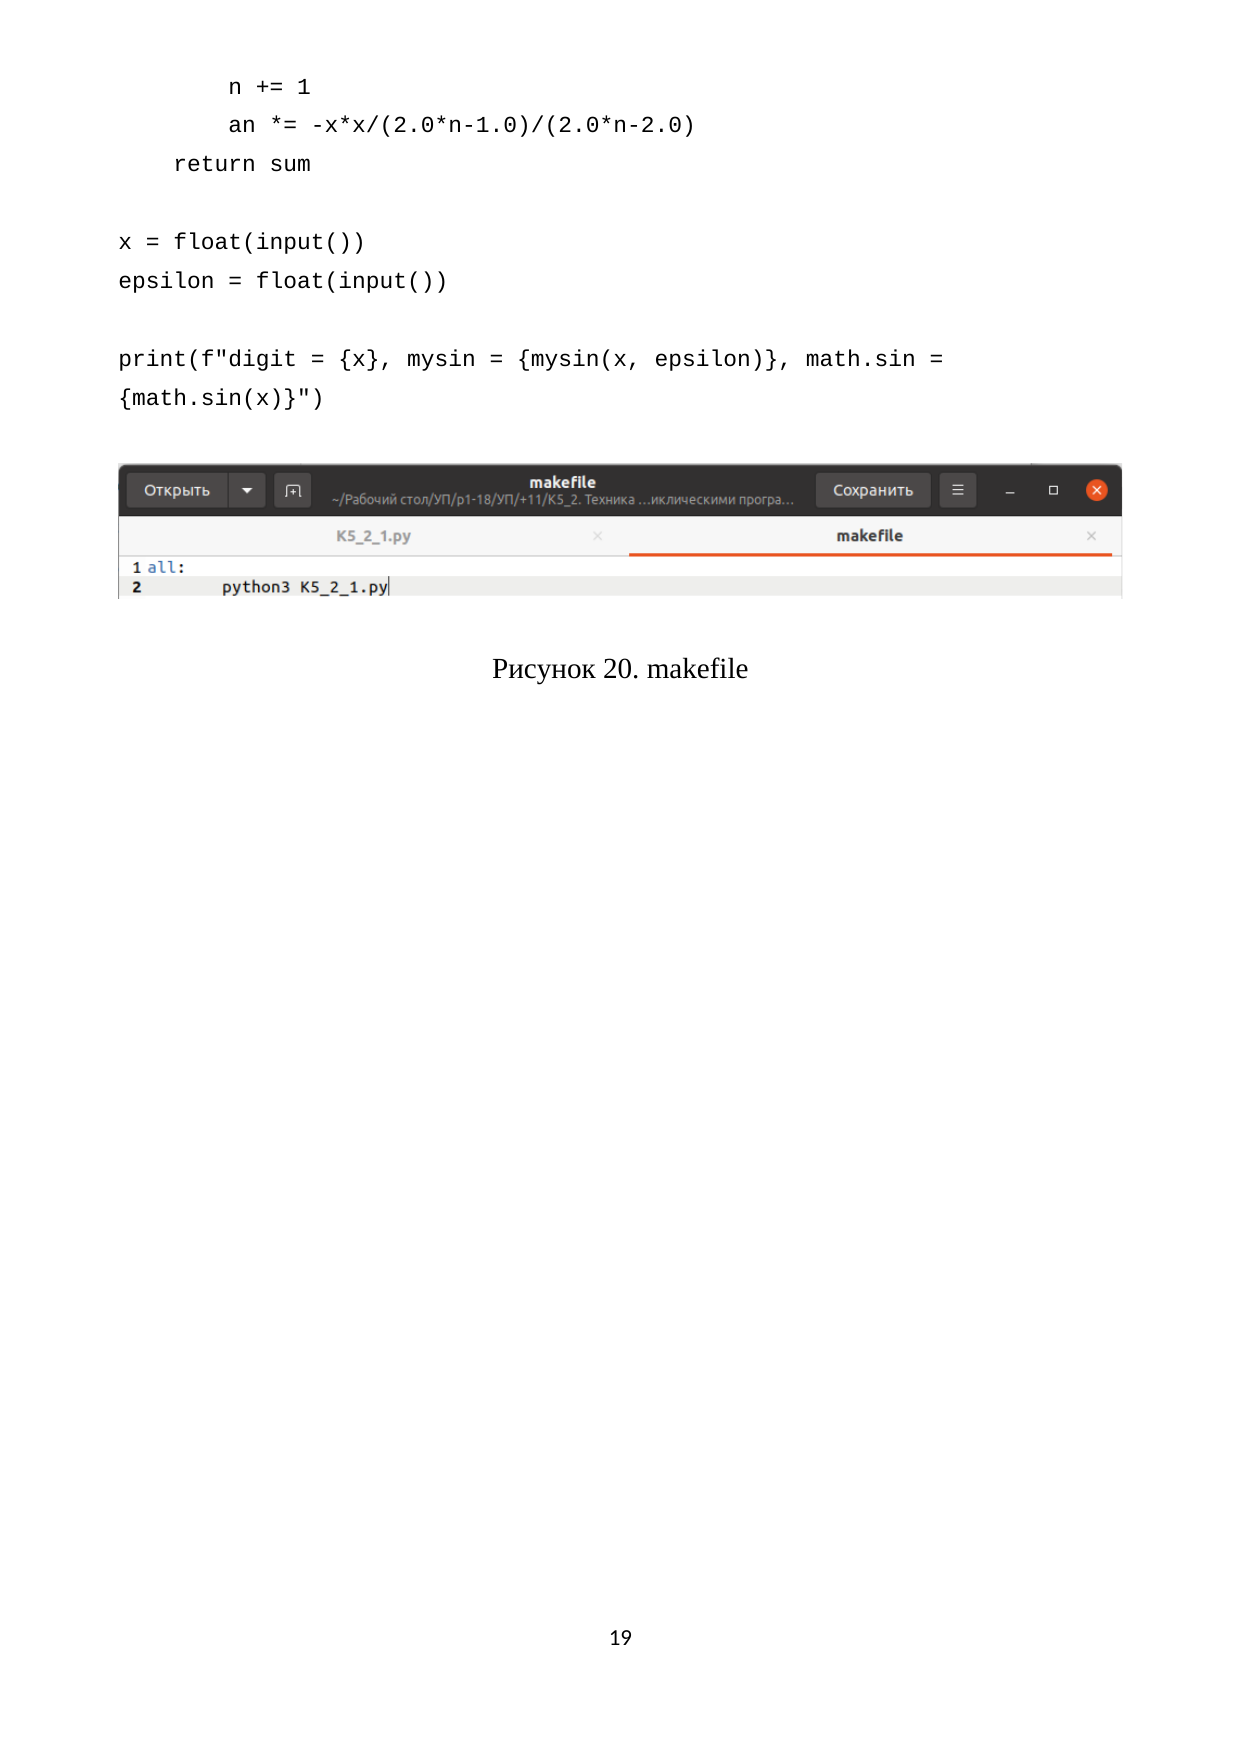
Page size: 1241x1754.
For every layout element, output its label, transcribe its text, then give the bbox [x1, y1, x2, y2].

text return sum [118, 153, 1122, 179]
text epsilon = float(input()) [118, 269, 1122, 295]
text n += 1 [118, 75, 1122, 101]
picture [118, 463, 1123, 599]
text an *= -x*x/(2.0*n-1.0)/(2.0*n-2.0) [118, 114, 1122, 140]
text print(f"digit = {x}, mysin = {mysin(x, epsilon)}, math.sin = {math.sin(x)}") [118, 347, 1122, 412]
text Рисунок 20. makefile [118, 651, 1122, 684]
text x = float(input()) [118, 230, 1122, 256]
